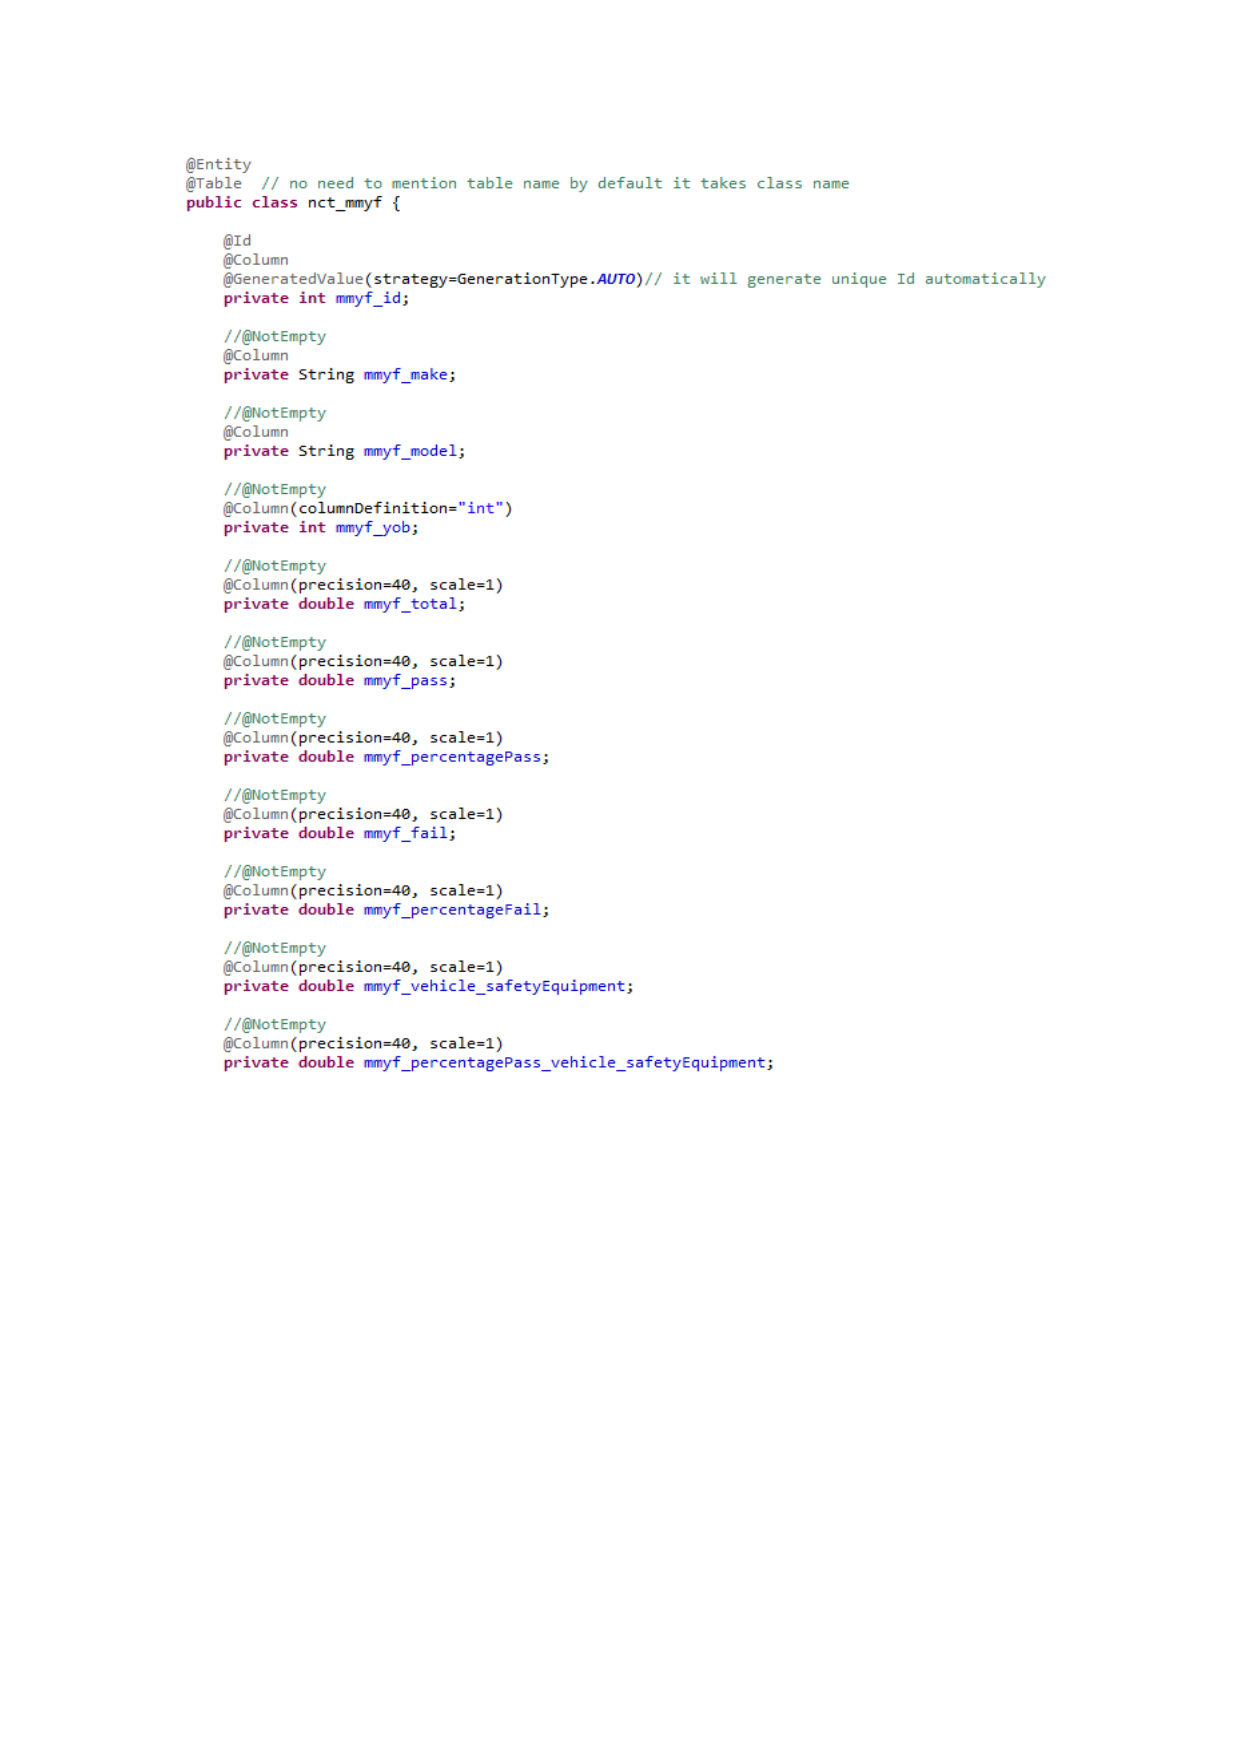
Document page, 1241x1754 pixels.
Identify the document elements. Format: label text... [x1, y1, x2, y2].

subtitle Figure 3: Java DAO object [179, 150, 1090, 1117]
